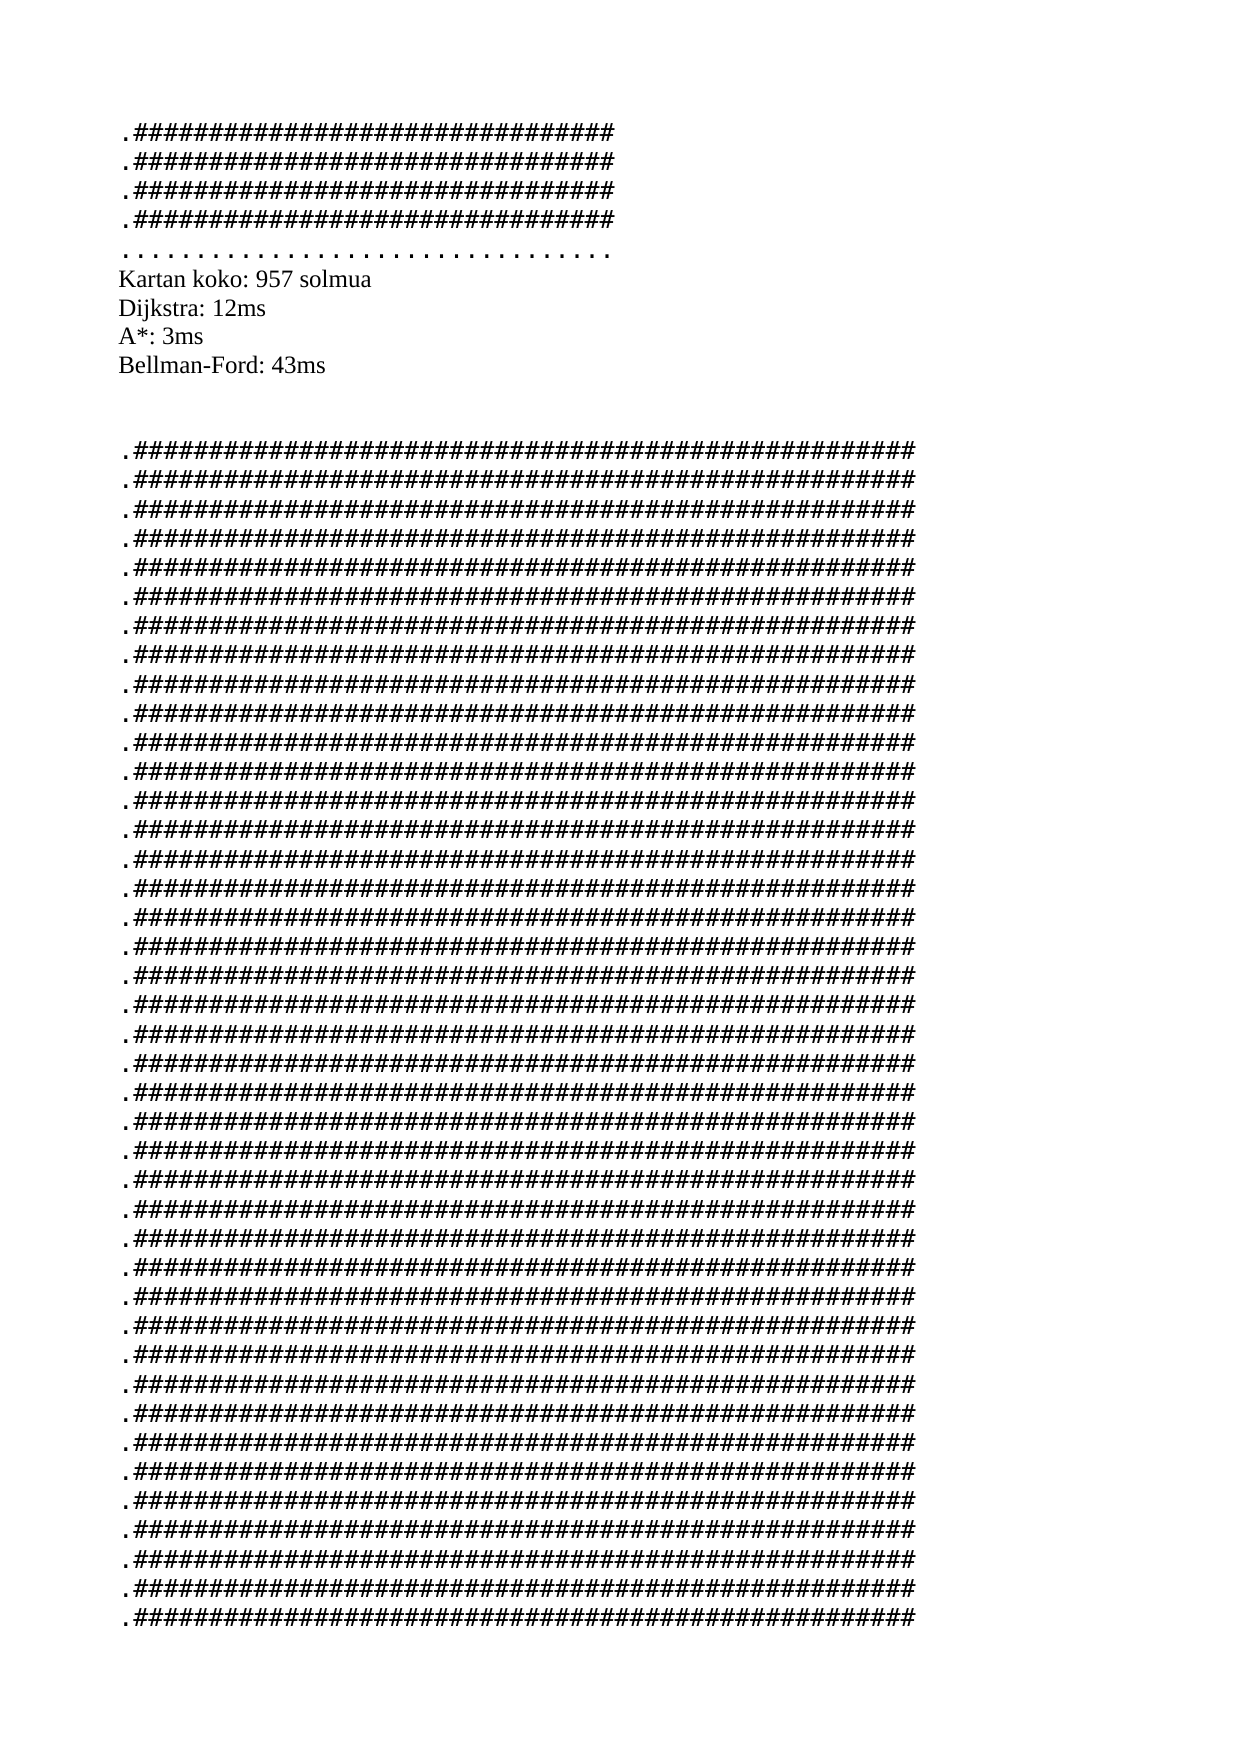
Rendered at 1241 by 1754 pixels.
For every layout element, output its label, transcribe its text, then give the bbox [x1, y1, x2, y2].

text .#################################################### [118, 1457, 1122, 1486]
text .#################################################### [118, 670, 1122, 699]
text .################################ [118, 118, 1122, 147]
text .#################################################### [118, 961, 1122, 991]
text Dijkstra: 12ms [118, 293, 1122, 321]
text .#################################################### [118, 553, 1122, 582]
text .#################################################### [118, 816, 1122, 845]
text .#################################################### [118, 845, 1122, 874]
text .#################################################### [118, 1545, 1122, 1574]
text .#################################################### [118, 991, 1122, 1020]
text .#################################################### [118, 495, 1122, 524]
text .#################################################### [118, 1224, 1122, 1253]
text .#################################################### [118, 436, 1122, 466]
text .#################################################### [118, 1603, 1122, 1632]
text .#################################################### [118, 728, 1122, 757]
text .#################################################### [118, 641, 1122, 670]
text .#################################################### [118, 1136, 1122, 1166]
text .#################################################### [118, 1341, 1122, 1370]
text .#################################################### [118, 1253, 1122, 1282]
text .################################ [118, 206, 1122, 235]
text .#################################################### [118, 524, 1122, 553]
text .#################################################### [118, 1020, 1122, 1049]
text .#################################################### [118, 1282, 1122, 1311]
text .#################################################### [118, 466, 1122, 495]
text .#################################################### [118, 903, 1122, 932]
text .#################################################### [118, 1370, 1122, 1399]
text .################################ [118, 147, 1122, 176]
text .#################################################### [118, 1574, 1122, 1603]
text .#################################################### [118, 1107, 1122, 1136]
text A*: 3ms [118, 321, 1122, 350]
text .#################################################### [118, 611, 1122, 641]
text .#################################################### [118, 582, 1122, 611]
text .#################################################### [118, 1311, 1122, 1341]
text Kartan koko: 957 solmua [118, 264, 1122, 293]
text .#################################################### [118, 932, 1122, 961]
text ................................. [118, 235, 1122, 264]
text Bellman-Ford: 43ms [118, 350, 1122, 379]
text .#################################################### [118, 1049, 1122, 1078]
text .#################################################### [118, 1399, 1122, 1428]
text .#################################################### [118, 757, 1122, 786]
text .#################################################### [118, 1486, 1122, 1516]
text .#################################################### [118, 1166, 1122, 1195]
text .#################################################### [118, 786, 1122, 816]
text .#################################################### [118, 699, 1122, 728]
text .#################################################### [118, 1516, 1122, 1545]
text .#################################################### [118, 874, 1122, 903]
text .#################################################### [118, 1195, 1122, 1224]
text .#################################################### [118, 1428, 1122, 1457]
text .################################ [118, 176, 1122, 206]
text .#################################################### [118, 1078, 1122, 1107]
